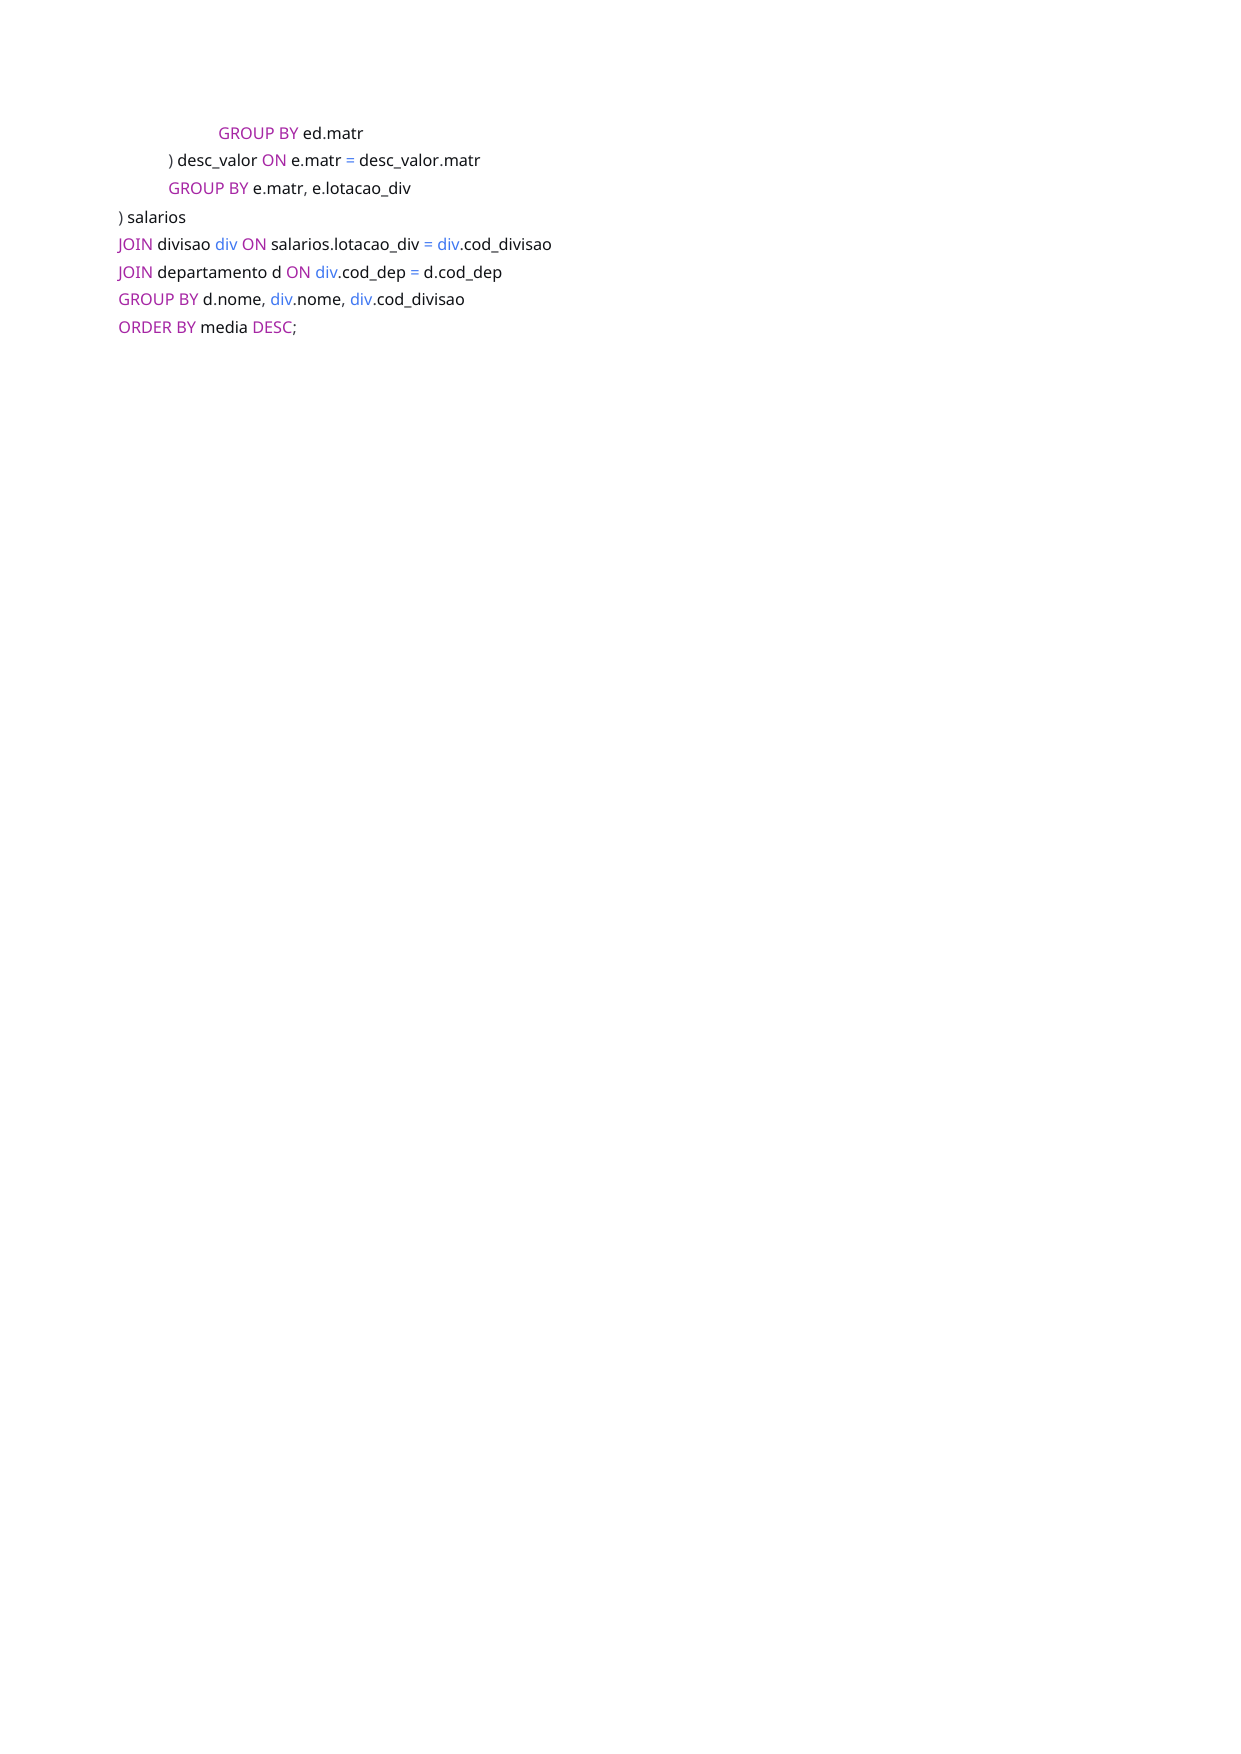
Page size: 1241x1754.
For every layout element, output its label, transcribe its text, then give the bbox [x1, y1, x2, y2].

text GROUP BY e.matr, e.lotacao_div [118, 173, 1122, 201]
text ) salarios [118, 201, 1122, 228]
text ORDER BY media DESC; [118, 311, 1122, 338]
text JOIN divisao div ON salarios.lotacao_div = div.cod_divisao [118, 228, 1122, 256]
text ) desc_valor ON e.matr = desc_valor.matr [118, 146, 1122, 173]
text GROUP BY d.nome, div.nome, div.cod_divisao [118, 283, 1122, 311]
text JOIN departamento d ON div.cod_dep = d.cod_dep [118, 256, 1122, 283]
text GROUP BY ed.matr [118, 118, 1122, 146]
